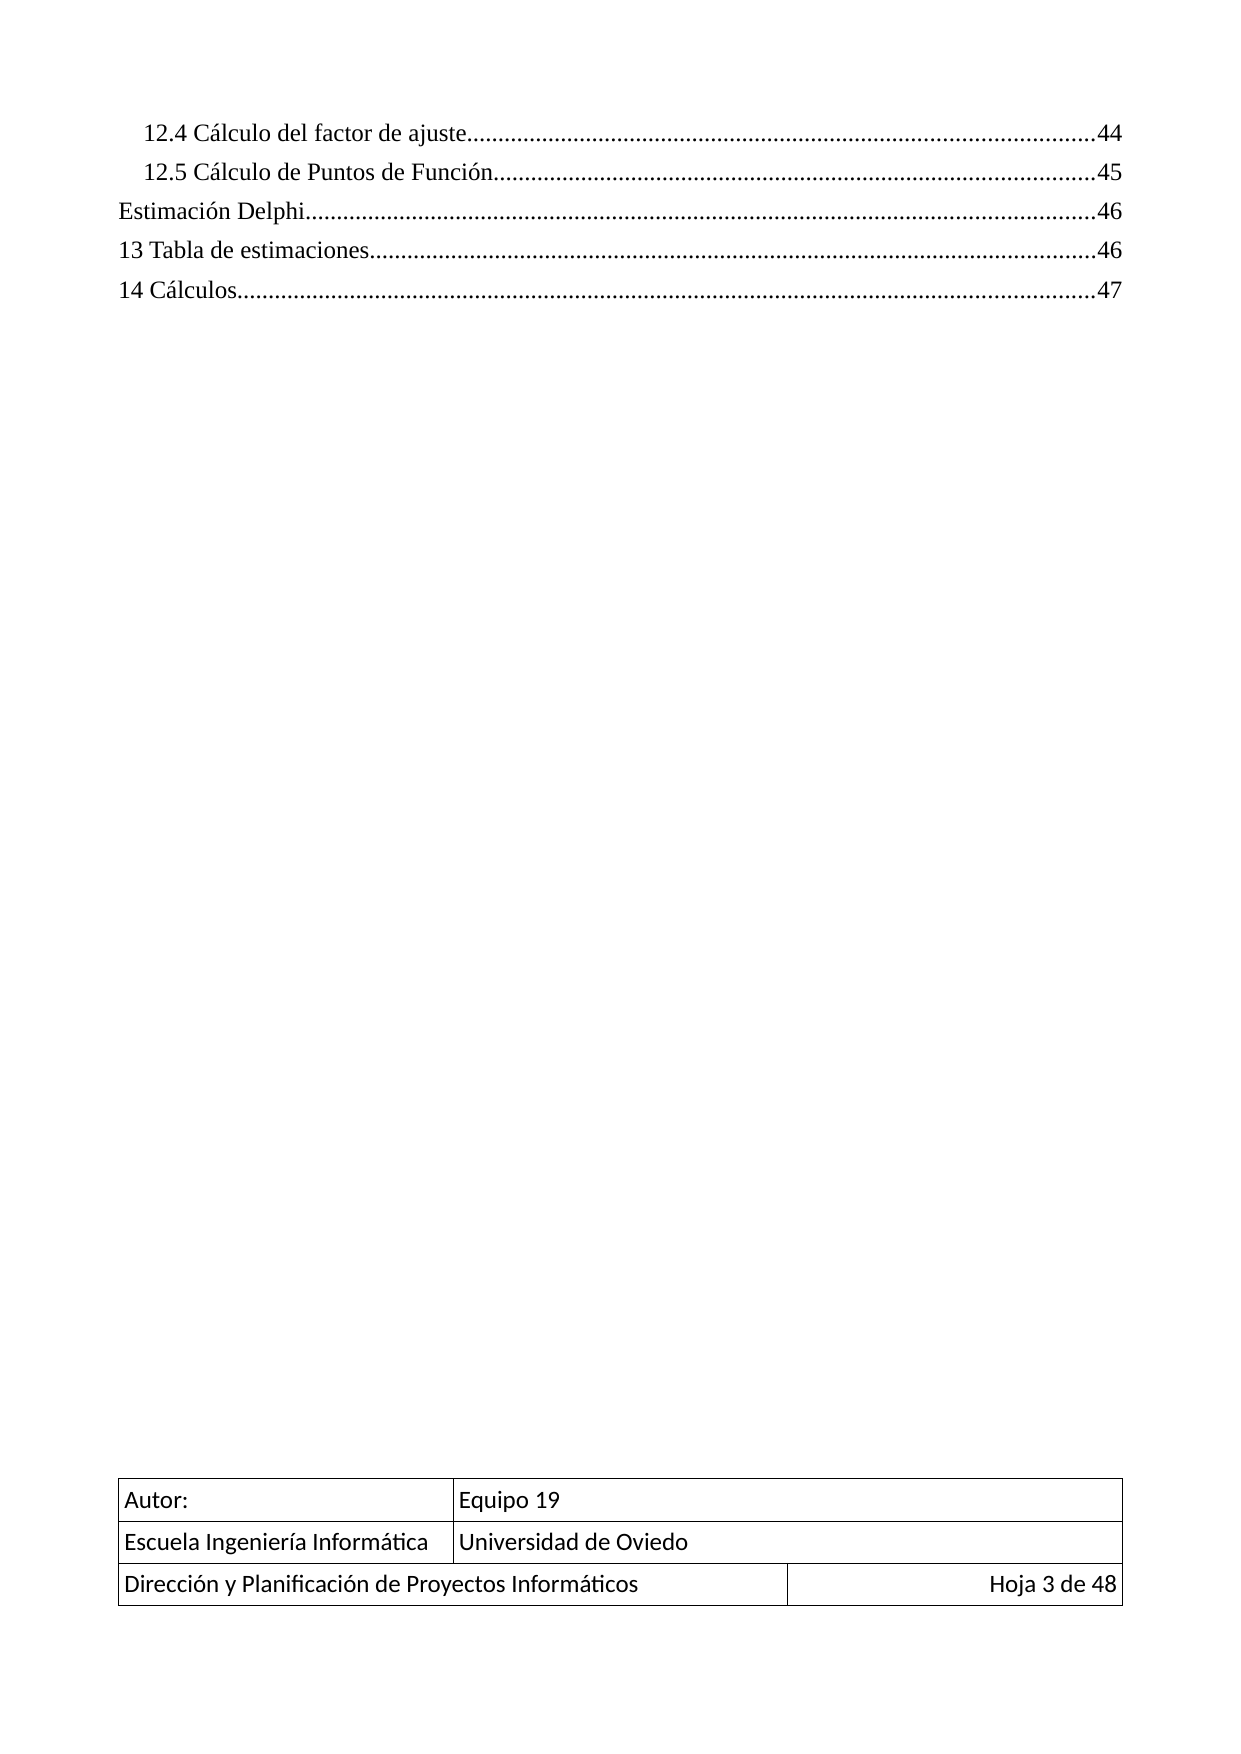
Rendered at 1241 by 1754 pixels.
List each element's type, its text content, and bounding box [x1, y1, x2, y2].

text 13 Tabla de estimaciones 46 [118, 236, 1122, 264]
text 12.4 Cálculo del factor de ajuste 44 [143, 118, 1122, 147]
text 12.5 Cálculo de Puntos de Función 45 [143, 157, 1122, 186]
text 14 Cálculos 47 [118, 275, 1122, 303]
text Estimación Delphi 46 [118, 196, 1122, 225]
